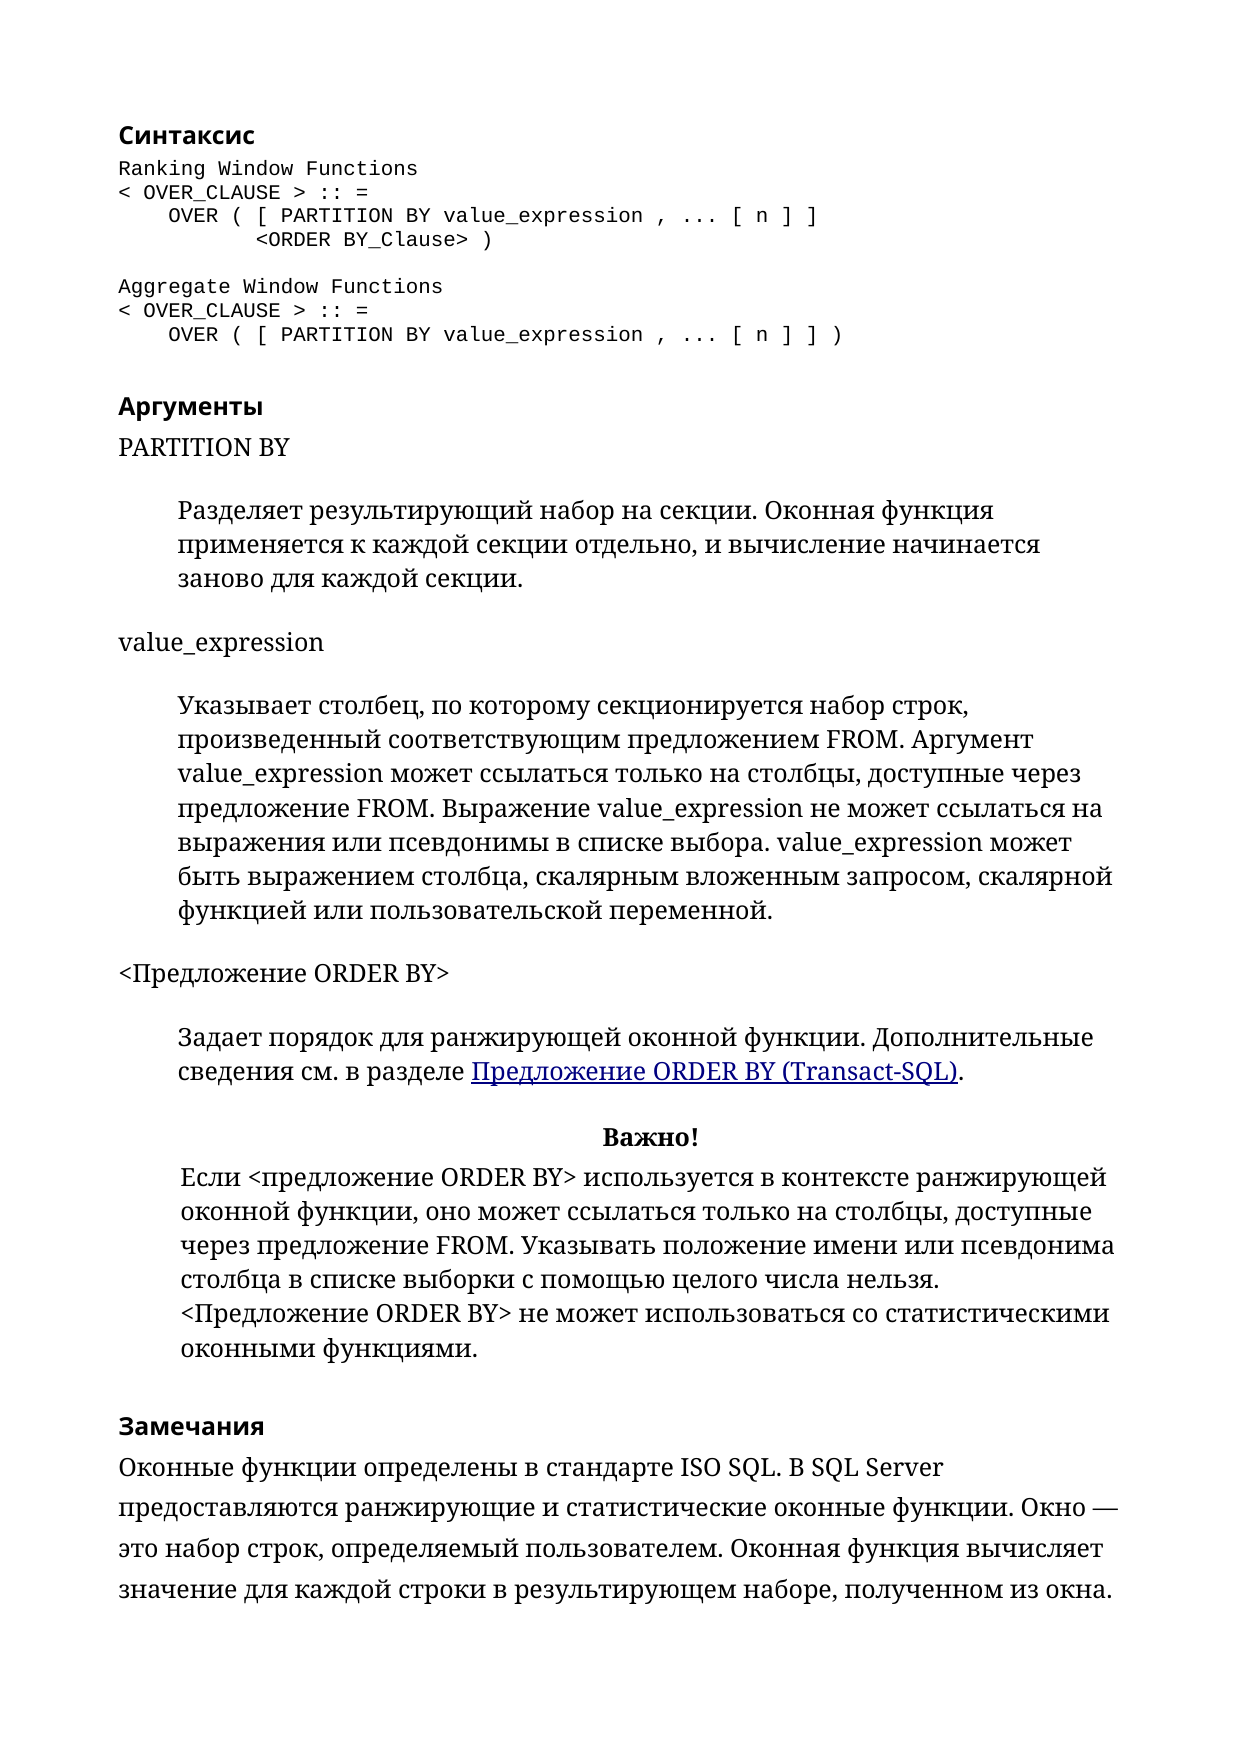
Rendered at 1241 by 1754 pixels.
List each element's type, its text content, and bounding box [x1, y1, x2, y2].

table_header Важно! [177, 1117, 1122, 1157]
text OVER ( [ PARTITION BY value_expression , ... [ n ] ] [118, 205, 1122, 229]
subtitle Замечания [118, 1409, 1122, 1443]
subtitle Синтаксис [118, 118, 1122, 152]
text Ranking Window Functions [118, 158, 1122, 182]
list Задает порядок для ранжирующей оконной функции. Дополнительные сведения см. в разделе Предложение ORDER BY (Transact-SQL). [177, 1019, 1122, 1088]
text < OVER_CLAUSE > :: = [118, 182, 1122, 205]
text OVER ( [ PARTITION BY value_expression , ... [ n ] ] ) [118, 324, 1122, 347]
subtitle value_expression [118, 624, 1122, 658]
text < OVER_CLAUSE > :: = [118, 300, 1122, 324]
subtitle <Предложение ORDER BY> [118, 956, 1122, 990]
subtitle PARTITION BY [118, 429, 1122, 463]
list Указывает столбец, по которому секционируется набор строк, произведенный соответствующим предложением FROM. Аргумент value_expression может ссылаться только на столбцы, доступные через предложение FROM. Выражение value_expression не может ссылаться на выражения или псевдонимы в списке выбора. value_expression может быть выражением столбца, скалярным вложенным запросом, скалярной функцией или пользовательской переменной. [177, 688, 1122, 926]
table_cell Если <предложение ORDER BY> используется в контексте ранжирующей оконной функции, оно может ссылаться только на столбцы, доступные через предложение FROM. Указывать положение имени или псевдонима столбца в списке выборки с помощью целого числа нельзя. <Предложение ORDER BY> не может использоваться со статистическими оконными функциями. [177, 1157, 1122, 1397]
list Разделяет результирующий набор на секции. Оконная функция применяется к каждой секции отдельно, и вычисление начинается заново для каждой секции. [177, 493, 1122, 595]
text Оконные функции определены в стандарте ISO SQL. В SQL Server предоставляются ранжирующие и статистические оконные функции. Окно — это набор строк, определяемый пользователем. Оконная функция вычисляет значение для каждой строки в результирующем наборе, полученном из окна. [118, 1449, 1122, 1606]
text <ORDER BY_Clause> ) [118, 229, 1122, 253]
subtitle Аргументы [118, 389, 1122, 423]
text Aggregate Window Functions [118, 276, 1122, 300]
